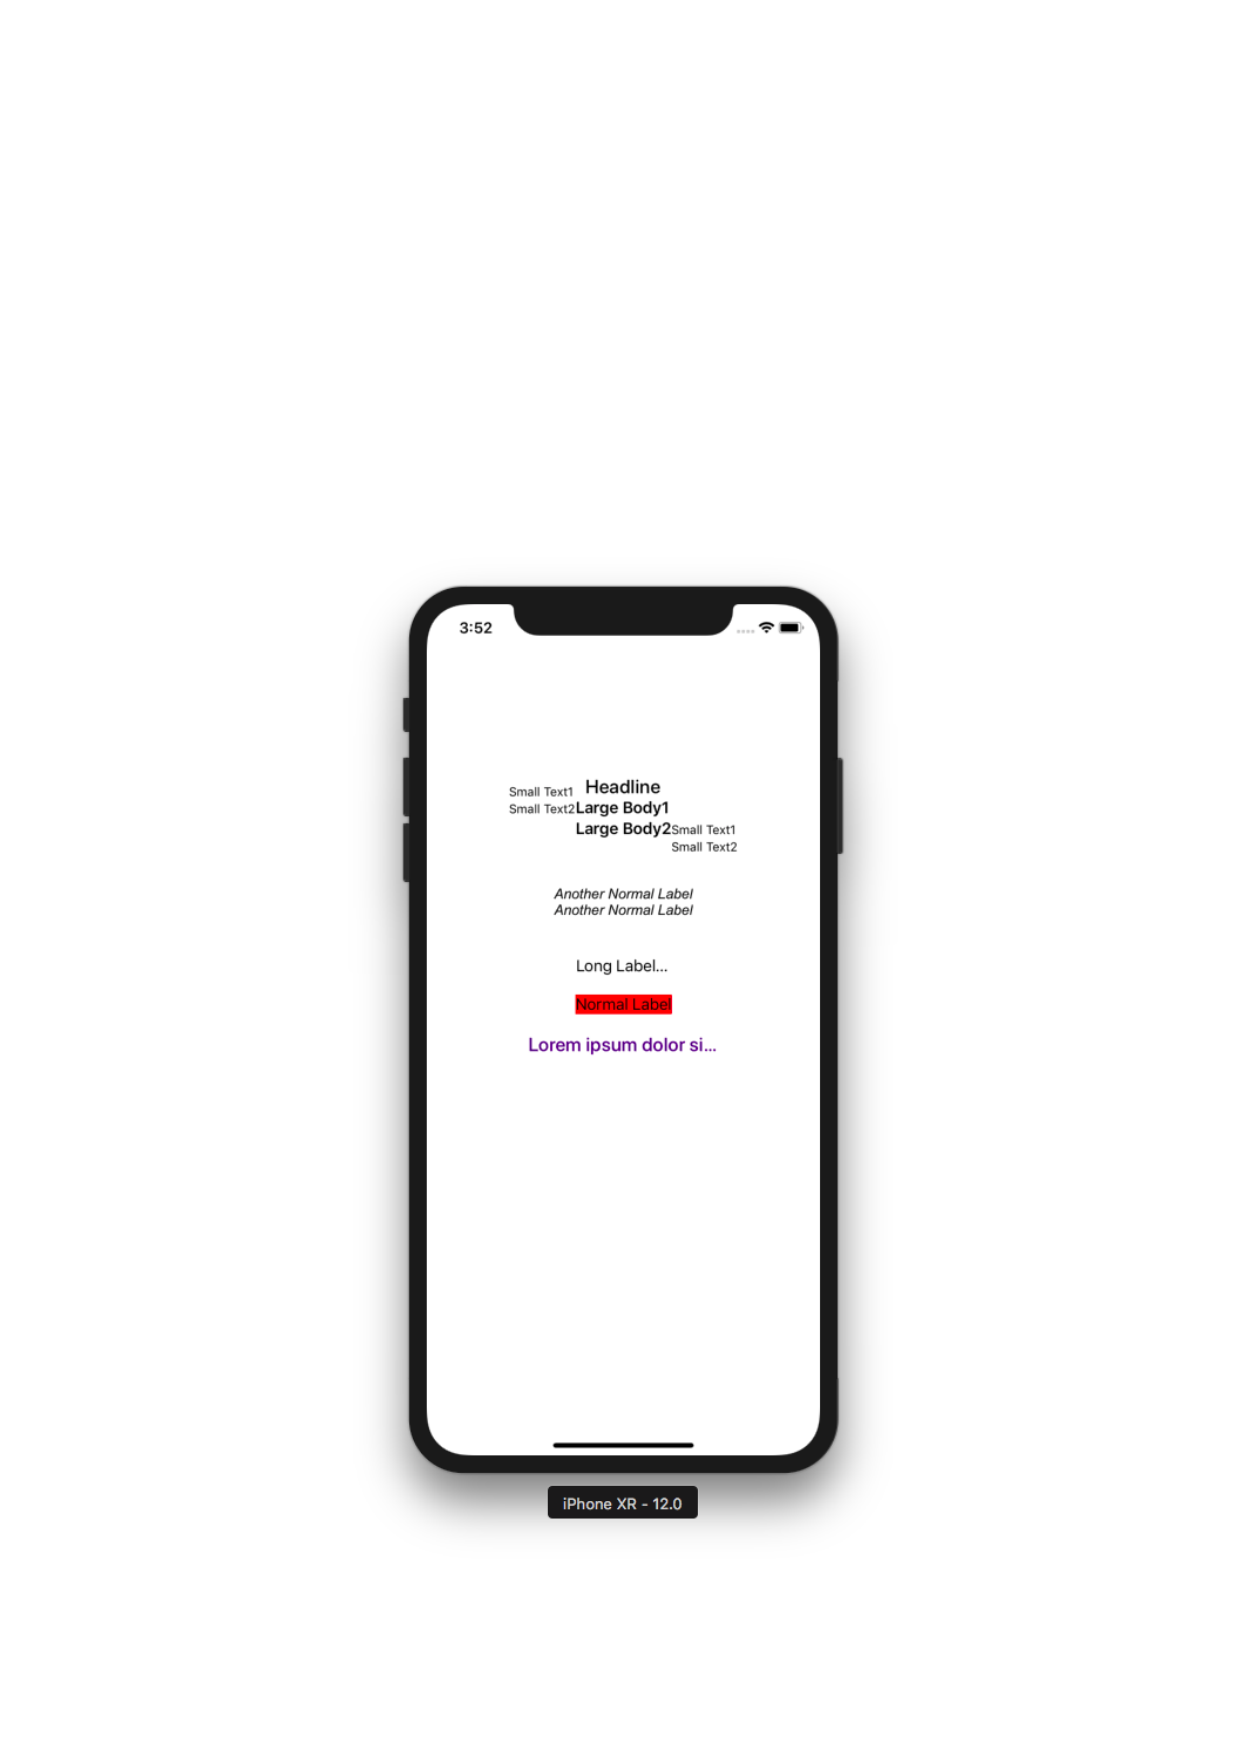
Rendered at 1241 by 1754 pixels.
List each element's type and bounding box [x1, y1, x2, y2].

picture [333, 548, 914, 1568]
